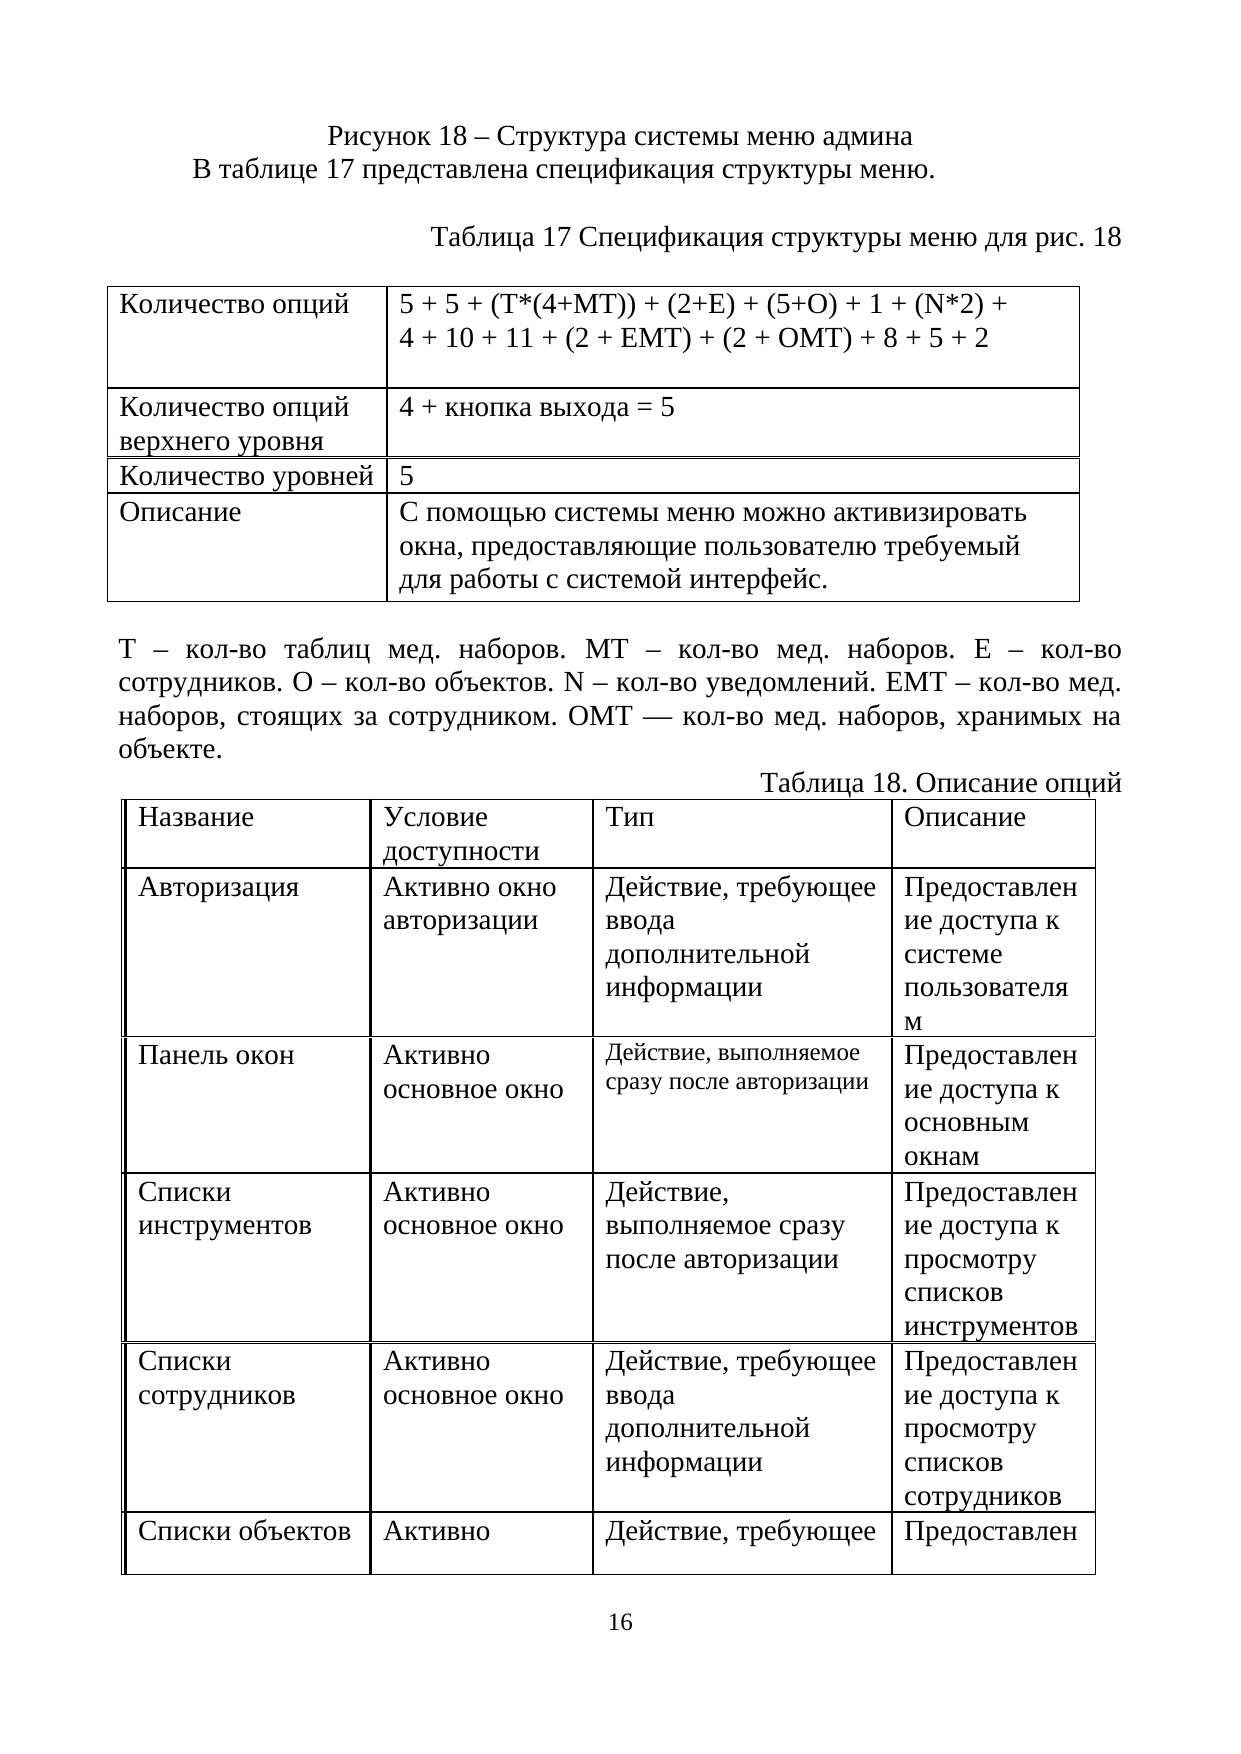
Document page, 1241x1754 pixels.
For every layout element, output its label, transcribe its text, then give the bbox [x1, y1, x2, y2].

table_cell 4 + кнопка выхода = 5 [388, 389, 1079, 456]
table_header Количество опций [108, 287, 386, 387]
table_cell Активно [372, 1513, 592, 1574]
table_cell Предоставление доступа к просмотру списков инструментов [893, 1174, 1095, 1341]
table_header Условие доступности [372, 800, 592, 867]
text Рисунок 18 – Структура системы меню админа [118, 118, 1122, 152]
text T – кол-во таблиц мед. наборов. MT – кол-во мед. наборов. E – кол-во сотрудников. O – кол-во объектов. N – кол-во уведомлений. EMT – кол-во мед. наборов, стоящих за сотрудником. OMT — кол-во мед. наборов, хранимых на объекте. [118, 631, 1122, 765]
table_cell Предоставлен [893, 1513, 1095, 1574]
table_cell Действие, требующее ввода дополнительной информации [594, 869, 891, 1036]
table_cell Списки объектов [127, 1513, 369, 1574]
table_cell Предоставление доступа к просмотру списков сотрудников [893, 1344, 1095, 1511]
table_cell Действие, выполняемое сразу после авторизации [594, 1174, 891, 1341]
table_cell Авторизация [127, 869, 369, 1036]
table_cell Активно основное окно [372, 1038, 592, 1172]
table_header Название [127, 800, 369, 867]
text В таблице 17 представлена спецификация структуры меню. [118, 152, 1122, 185]
table_cell Количество опций верхнего уровня [108, 389, 386, 456]
table_cell Описание [108, 494, 386, 601]
table_cell Действие, выполняемое сразу после авторизации [594, 1038, 891, 1172]
table_cell Предоставление доступа к системе пользователям [893, 869, 1095, 1036]
table_header Описание [893, 800, 1095, 867]
table_cell Действие, требующее [594, 1513, 891, 1574]
table_cell Предоставление доступа к основным окнам [893, 1038, 1095, 1172]
table_cell Активно окно авторизации [372, 869, 592, 1036]
table_cell Действие, требующее ввода дополнительной информации [594, 1344, 891, 1511]
text Таблица 17 Спецификация структуры меню для рис. 18 [118, 219, 1122, 252]
table_cell Активно основное окно [372, 1174, 592, 1341]
table_header Тип [594, 800, 891, 867]
table_cell Количество уровней [108, 459, 386, 492]
table_cell 5 [388, 459, 1079, 492]
table_cell Активно основное окно [372, 1344, 592, 1511]
text Таблица 18. Описание опций [118, 765, 1122, 798]
table_cell Списки сотрудников [127, 1344, 369, 1511]
table_cell С помощью системы меню можно активизировать окна, предоставляющие пользователю требуемый для работы с системой интерфейс. [388, 494, 1079, 601]
table_cell Панель окон [127, 1038, 369, 1172]
table_cell Списки инструментов [127, 1174, 369, 1341]
table_header 5 + 5 + (T*(4+MT)) + (2+E) + (5+O) + 1 + (N*2) + 4 + 10 + 11 + (2 + EMT) + (2 + OMT) + 8 + 5 + 2 [388, 287, 1079, 387]
